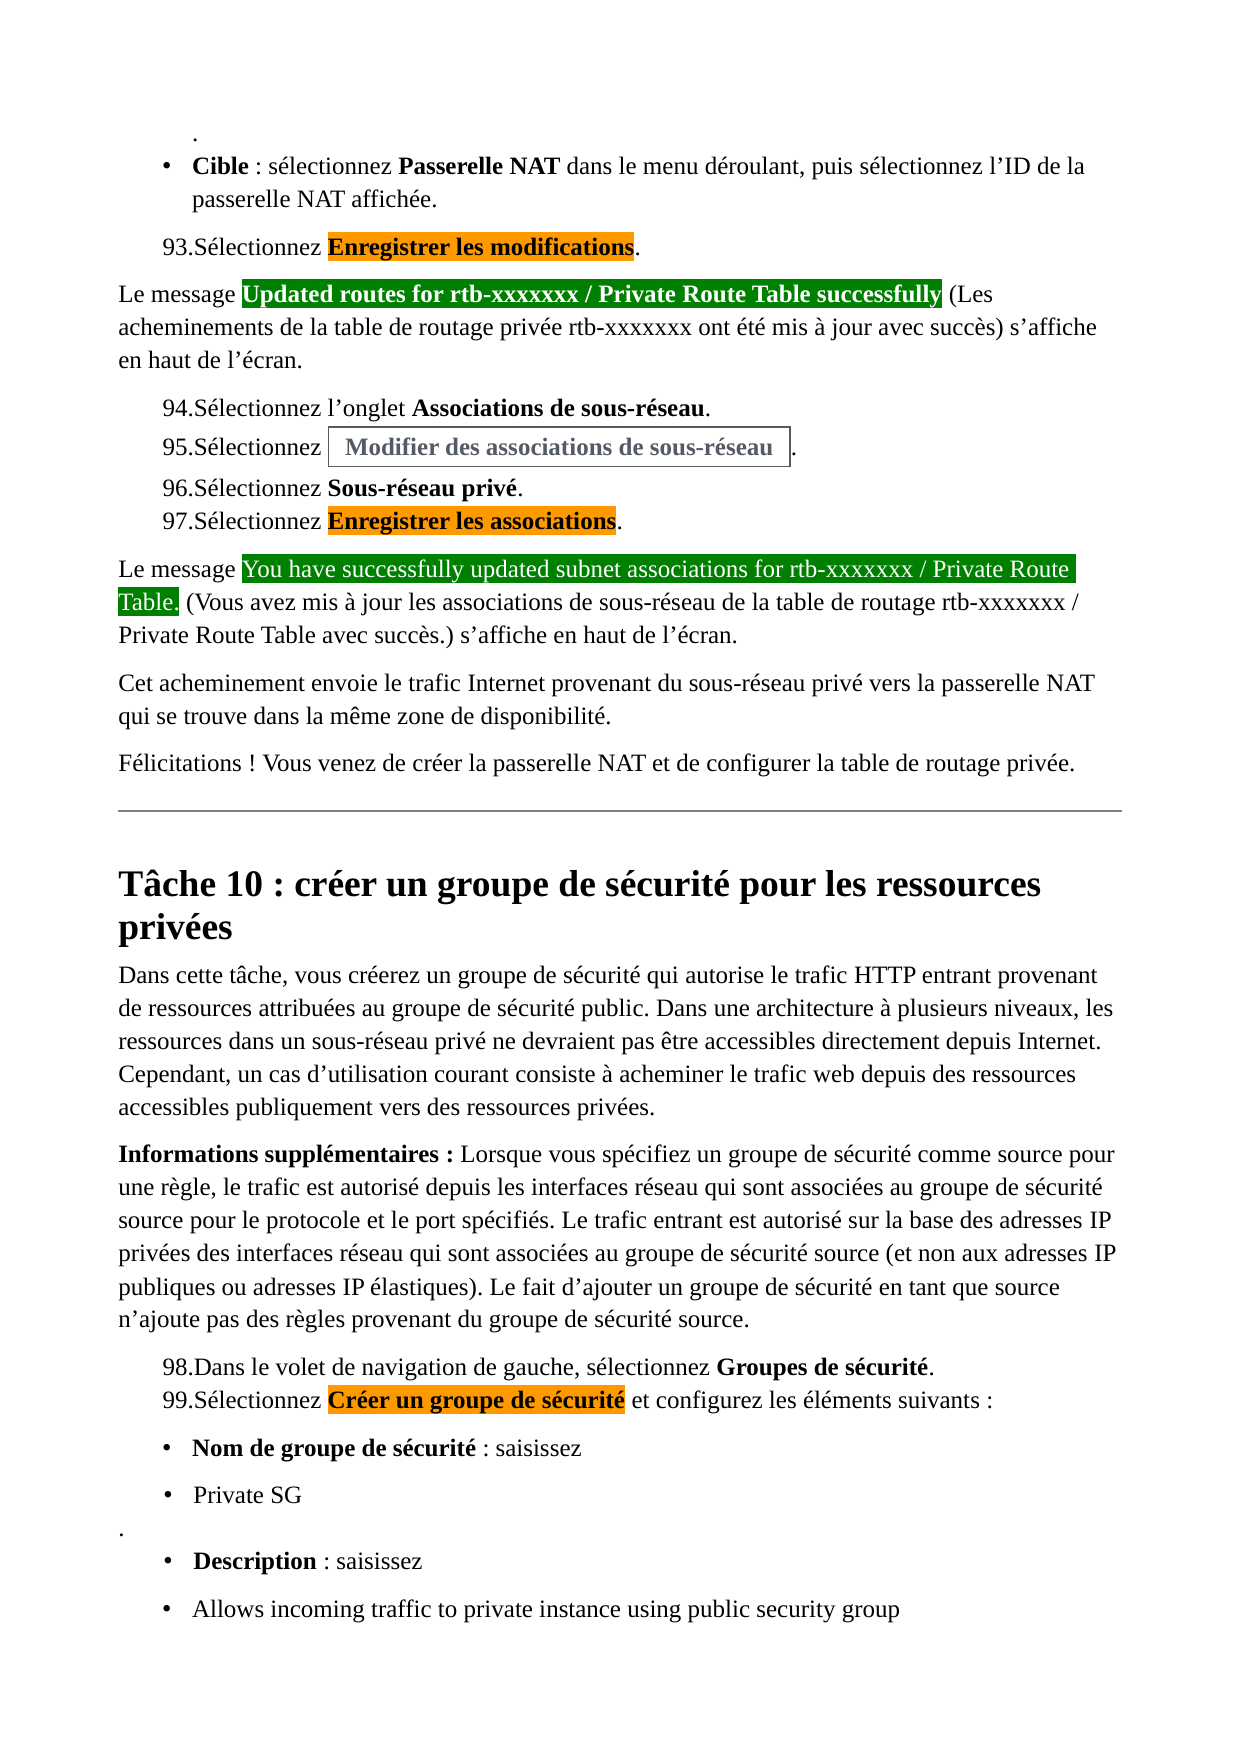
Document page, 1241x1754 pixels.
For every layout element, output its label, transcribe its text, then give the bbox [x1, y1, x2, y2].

list Allows incoming traffic to private instance using public security group [162, 1594, 1122, 1623]
text . [118, 1513, 1122, 1542]
list Sélectionnez Sous-réseau privé. [162, 473, 1122, 502]
list Sélectionnez Modifier des associations de sous-réseau. [162, 426, 328, 467]
list Sélectionnez Enregistrer les modifications. [162, 232, 1122, 261]
list Nom de groupe de sécurité : saisissez [162, 1433, 1122, 1462]
list Dans le volet de navigation de gauche, sélectionnez Groupes de sécurité. [162, 1352, 1122, 1381]
text Informations supplémentaires : Lorsque vous spécifiez un groupe de sécurité comme source pour une règle, le trafic est autorisé depuis les interfaces réseau qui sont associées au groupe de sécurité source pour le protocole et le port spécifiés. Le trafic entrant est autorisé sur la base des adresses IP privées des interfaces réseau qui sont associées au groupe de sécurité source (et non aux adresses IP publiques ou adresses IP élastiques). Le fait d’ajouter un groupe de sécurité en tant que source n’ajoute pas des règles provenant du groupe de sécurité source. [118, 1139, 1122, 1333]
list Sélectionnez Modifier des associations de sous-réseau. [791, 426, 1122, 467]
list Sélectionnez Modifier des associations de sous-réseau. [329, 428, 789, 466]
text Cet acheminement envoie le trafic Internet provenant du sous-réseau privé vers la passerelle NAT qui se trouve dans la même zone de disponibilité. [118, 668, 1122, 729]
text Dans cette tâche, vous créerez un groupe de sécurité qui autorise le trafic HTTP entrant provenant de ressources attribuées au groupe de sécurité public. Dans une architecture à plusieurs niveaux, les ressources dans un sous-réseau privé ne devraient pas être accessibles directement depuis Internet. Cependant, un cas d’utilisation courant consiste à acheminer le trafic web depuis des ressources accessibles publiquement vers des ressources privées. [118, 960, 1122, 1121]
list Sélectionnez Enregistrer les associations. [162, 506, 1122, 535]
list Cible : sélectionnez Passerelle NAT dans le menu déroulant, puis sélectionnez l’ID de la passerelle NAT affichée. [162, 151, 1122, 213]
list Private SG [164, 1480, 1122, 1509]
text Le message Updated routes for rtb-xxxxxxx / Private Route Table successfully (Les acheminements de la table de routage privée rtb-xxxxxxx ont été mis à jour avec succès) s’affiche en haut de l’écran. [118, 279, 1122, 374]
list . [162, 118, 1122, 147]
subtitle Tâche 10 : créer un groupe de sécurité pour les ressources privées [118, 861, 1122, 947]
list Description : saisissez [164, 1546, 1122, 1575]
text Félicitations ! Vous venez de créer la passerelle NAT et de configurer la table de routage privée. [118, 748, 1122, 777]
text Le message You have successfully updated subnet associations for rtb-xxxxxxx / Private Route Table. (Vous avez mis à jour les associations de sous-réseau de la table de routage rtb-xxxxxxx / Private Route Table avec succès.) s’affiche en haut de l’écran. [118, 554, 1122, 649]
list Sélectionnez Créer un groupe de sécurité et configurez les éléments suivants : [162, 1385, 1122, 1414]
list Sélectionnez l’onglet Associations de sous-réseau. [162, 393, 1122, 422]
